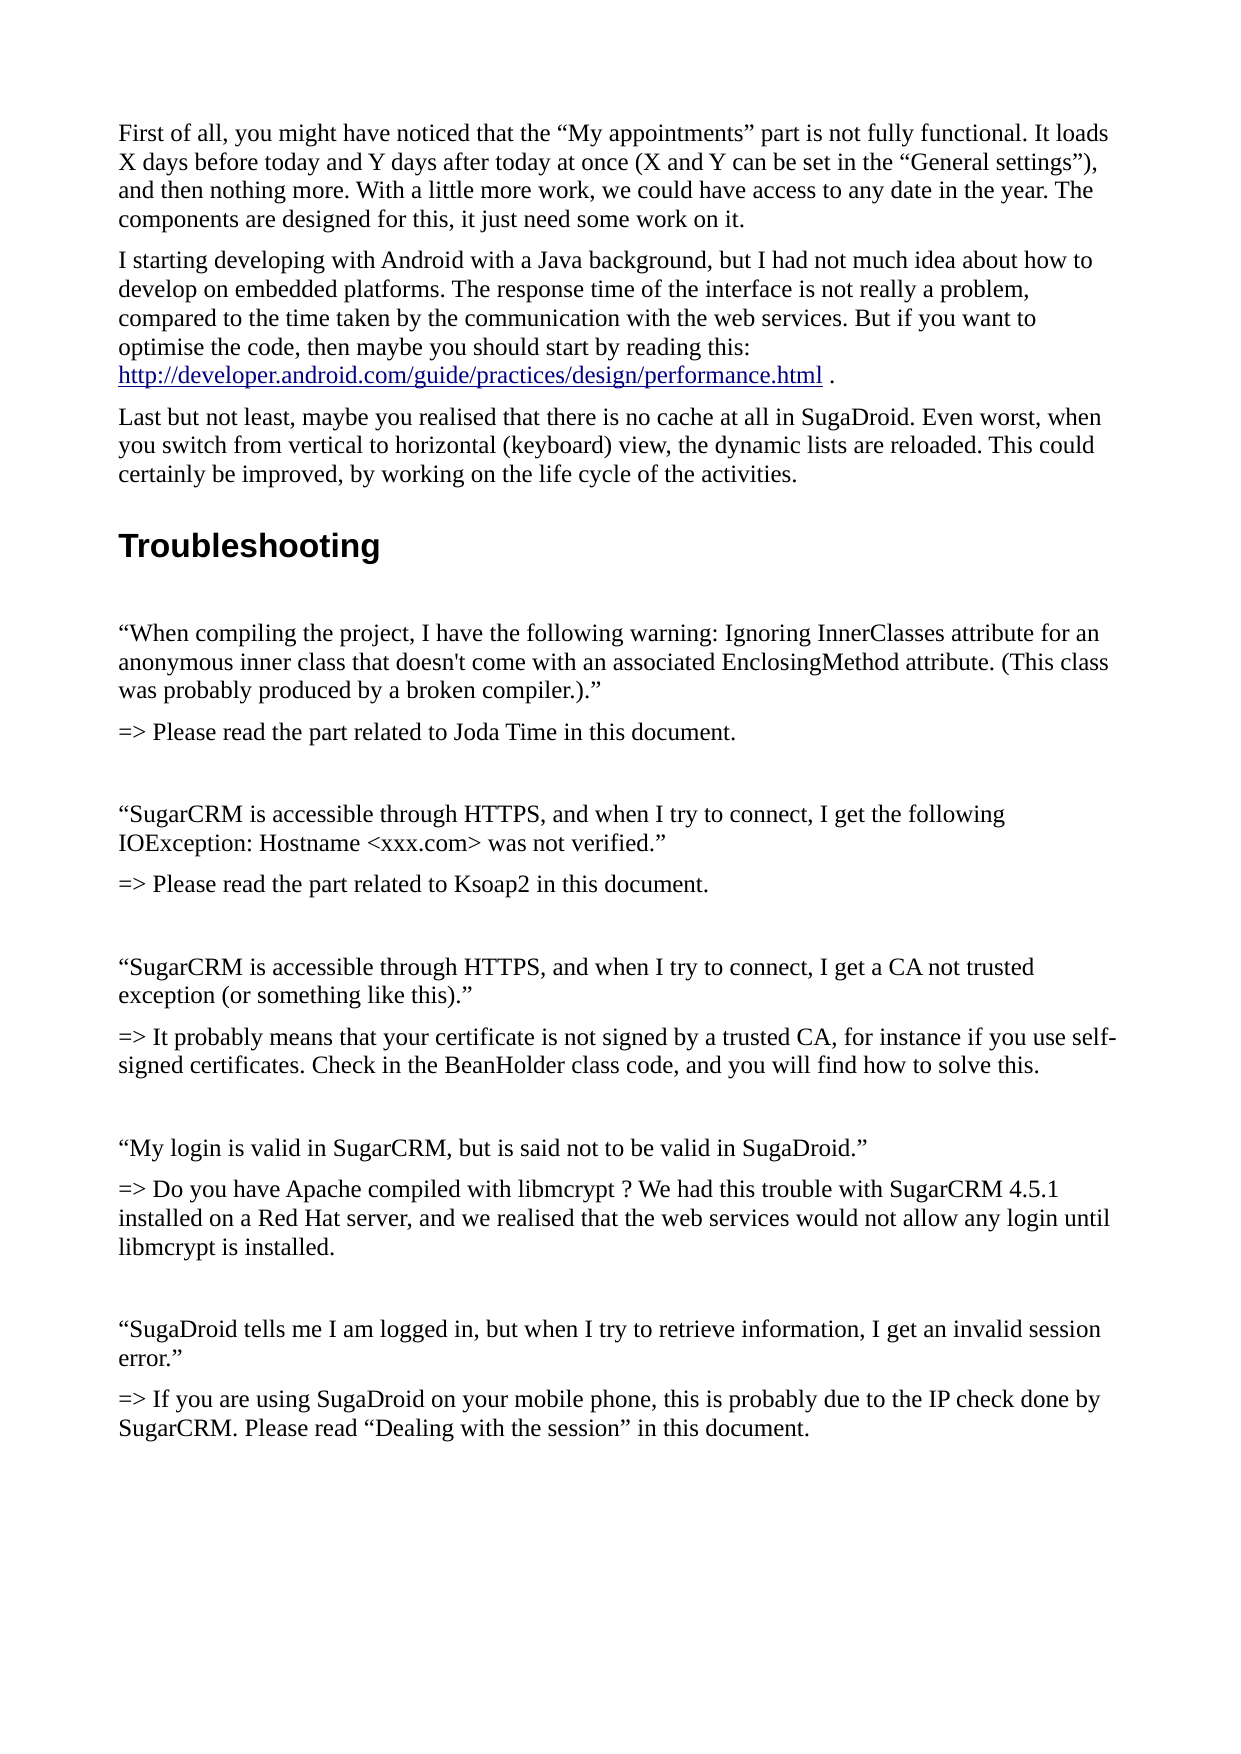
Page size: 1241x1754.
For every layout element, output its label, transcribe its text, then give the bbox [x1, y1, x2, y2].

text => Please read the part related to Joda Time in this document. [118, 717, 1122, 746]
text “SugarCRM is accessible through HTTPS, and when I try to connect, I get a CA not trusted exception (or something like this).” [118, 952, 1122, 1009]
text I starting developing with Android with a Java background, but I had not much idea about how to develop on embedded platforms. The response time of the interface is not really a problem, compared to the time taken by the communication with the web services. But if you want to optimise the code, then maybe you should start by reading this: http://developer.android.com/guide/practices/design/performance.html . [118, 246, 1122, 389]
text “My login is valid in SugarCRM, but is said not to be valid in SugaDroid.” [118, 1133, 1122, 1162]
text “When compiling the project, I have the following warning: Ignoring InnerClasses attribute for an anonymous inner class that doesn't come with an associated EnclosingMethod attribute. (This class was probably produced by a broken compiler.).” [118, 618, 1122, 704]
text => Do you have Apache compiled with libmcrypt ? We had this trouble with SugarCRM 4.5.1 installed on a Red Hat server, and we realised that the web services would not allow any login until libmcrypt is installed. [118, 1174, 1122, 1261]
text => It probably means that your certificate is not signed by a trusted CA, for instance if you use self-signed certificates. Check in the BeanHolder class code, and you will find how to solve this. [118, 1022, 1122, 1079]
text “SugarCRM is accessible through HTTPS, and when I try to connect, I get the following IOException: Hostname <xxx.com> was not verified.” [118, 799, 1122, 857]
subtitle Troubleshooting [118, 526, 1122, 564]
text => Please read the part related to Ksoap2 in this document. [118, 869, 1122, 898]
text Last but not least, maybe you realised that there is no cache at all in SugaDroid. Even worst, when you switch from vertical to horizontal (keyboard) view, the dynamic lists are reloaded. This could certainly be improved, by working on the life cycle of the activities. [118, 402, 1122, 488]
text “SugaDroid tells me I am logged in, but when I try to retrieve information, I get an invalid session error.” [118, 1314, 1122, 1372]
text First of all, you might have noticed that the “My appointments” part is not fully functional. It loads X days before today and Y days after today at once (X and Y can be set in the “General settings”), and then nothing more. With a little more work, we could have access to any date in the year. The components are designed for this, it just need some work on it. [118, 118, 1122, 233]
text => If you are using SugaDroid on your mobile phone, this is probably due to the IP check done by SugarCRM. Please read “Dealing with the session” in this document. [118, 1384, 1122, 1442]
